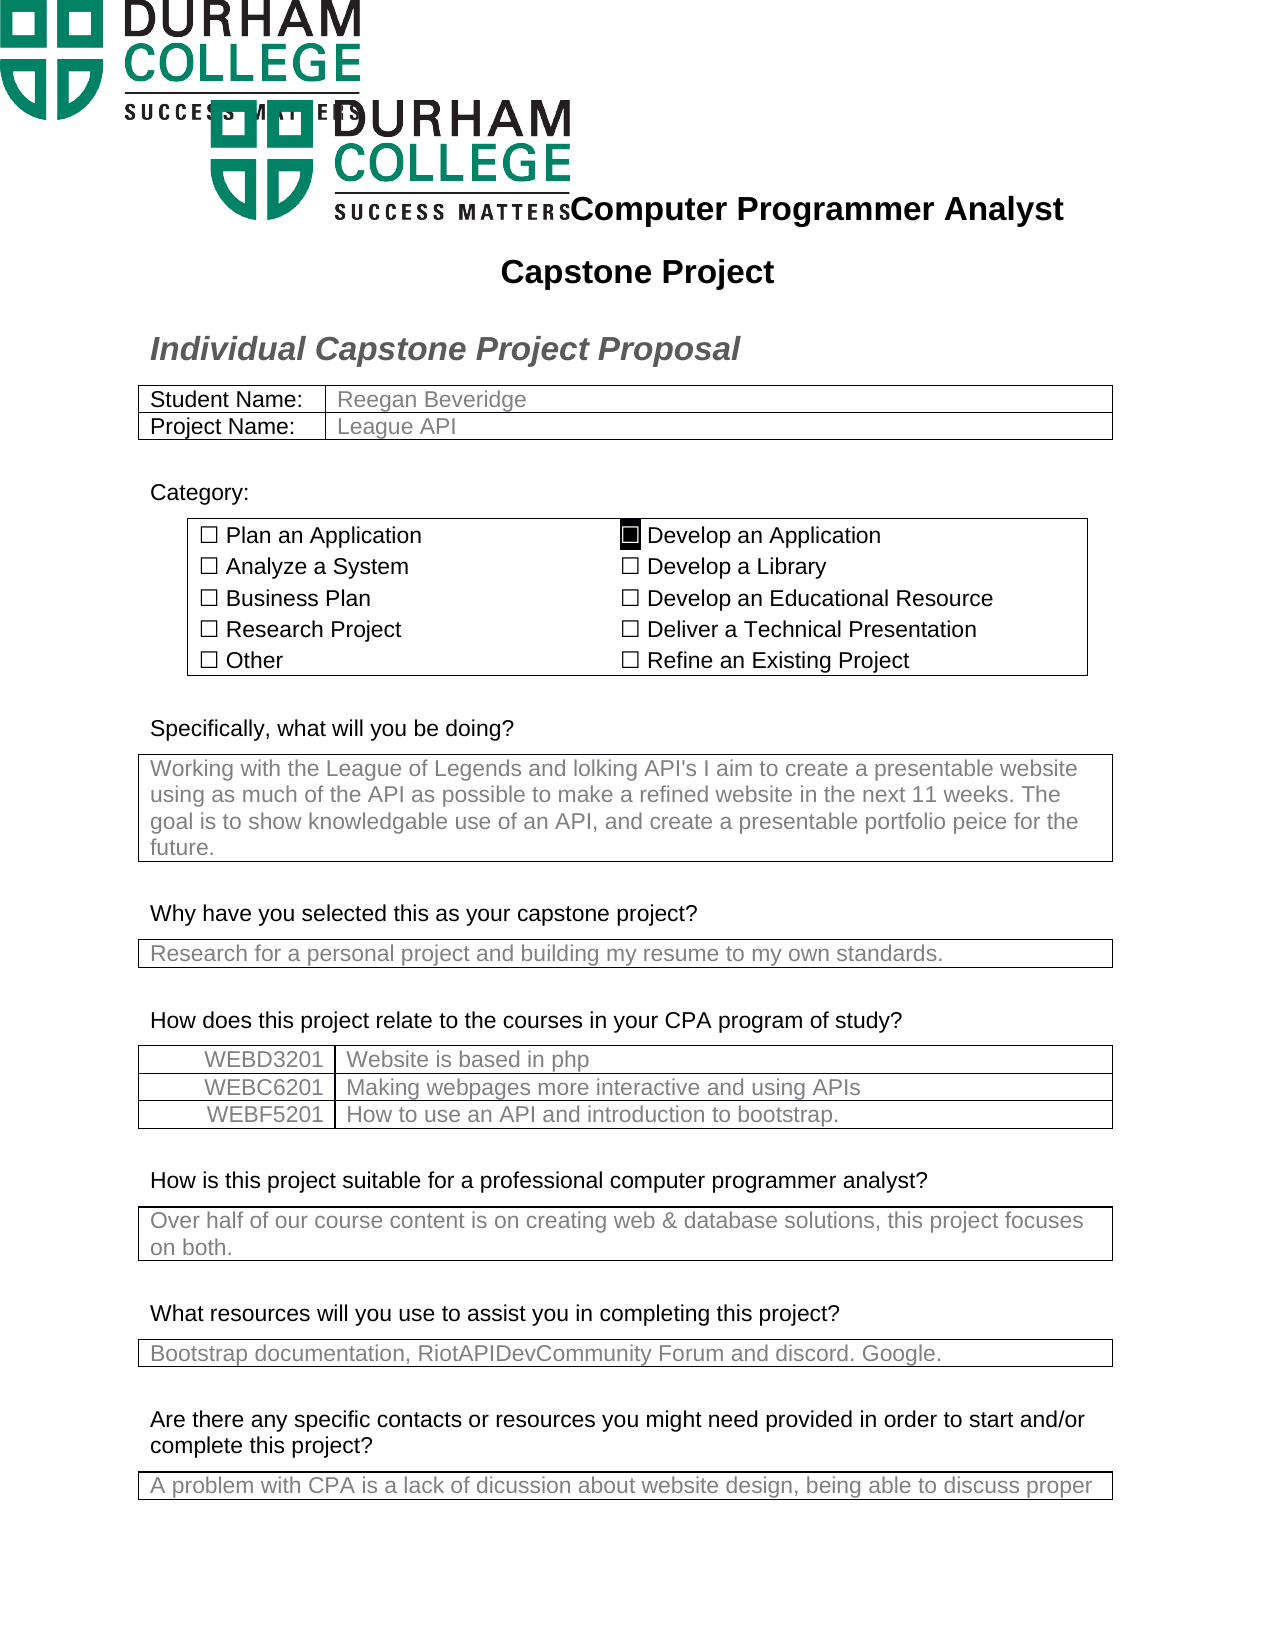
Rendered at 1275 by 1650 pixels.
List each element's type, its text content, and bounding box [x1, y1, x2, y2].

table_cell WEBF5201 [139, 1101, 334, 1128]
table_cell How to use an API and introduction to bootstrap. [336, 1101, 1112, 1128]
table_header Student Name: [139, 386, 325, 412]
table_cell ☐ Deliver a Technical Presentation [609, 613, 1087, 644]
text What resources will you use to assist you in completing this project? [150, 1300, 1125, 1326]
table_cell ☐ Develop a Library [609, 550, 1087, 582]
table_cell ☐ Analyze a System [188, 550, 609, 582]
table_header Bootstrap documentation, RiotAPIDevCommunity Forum and discord. Google. [139, 1340, 1112, 1366]
table_cell ☐ Business Plan [188, 582, 609, 613]
table_header ☐ Develop an Application [609, 519, 1087, 550]
table_header WEBD3201 [139, 1046, 334, 1073]
table_header A problem with CPA is a lack of dicussion about website design, being able to discuss proper [139, 1473, 1112, 1499]
table_header Research for a personal project and building my resume to my own standards. [139, 940, 1112, 967]
text Specifically, what will you be doing? [150, 715, 1125, 742]
table_header ☐ Plan an Application [188, 519, 609, 550]
table_cell Making webpages more interactive and using APIs [336, 1074, 1112, 1100]
table_header Working with the League of Legends and lolking API's I aim to create a presentable website using as much of the API as possible to make a refined website in the next 11 weeks. The goal is to show knowledgable use of an API, and create a presentable portfolio peice for the future. [139, 755, 1112, 861]
table_cell Project Name: [139, 413, 325, 439]
text Why have you selected this as your capstone project? [150, 900, 1125, 927]
subtitle Individual Capstone Project Proposal [150, 329, 1125, 368]
picture [0, 0, 570, 220]
table_cell League API [326, 413, 1112, 439]
text How does this project relate to the courses in your CPA program of study? [150, 1007, 1125, 1033]
table_header Over half of our course content is on creating web & database solutions, this project focuses on both. [139, 1208, 1112, 1260]
table_header Reegan Beveridge [326, 386, 1112, 412]
text How is this project suitable for a professional computer programmer analyst? [150, 1167, 1125, 1194]
table_cell ☐ Refine an Existing Project [609, 644, 1087, 675]
table_cell ☐ Other [188, 644, 609, 675]
table_cell ☐ Research Project [188, 613, 609, 644]
text Are there any specific contacts or resources you might need provided in order to start and/or complete this project? [150, 1406, 1125, 1459]
table_cell WEBC6201 [139, 1074, 334, 1100]
text Category: [150, 479, 1125, 506]
table_header Website is based in php [336, 1046, 1112, 1073]
table_cell ☐ Develop an Educational Resource [609, 582, 1087, 613]
